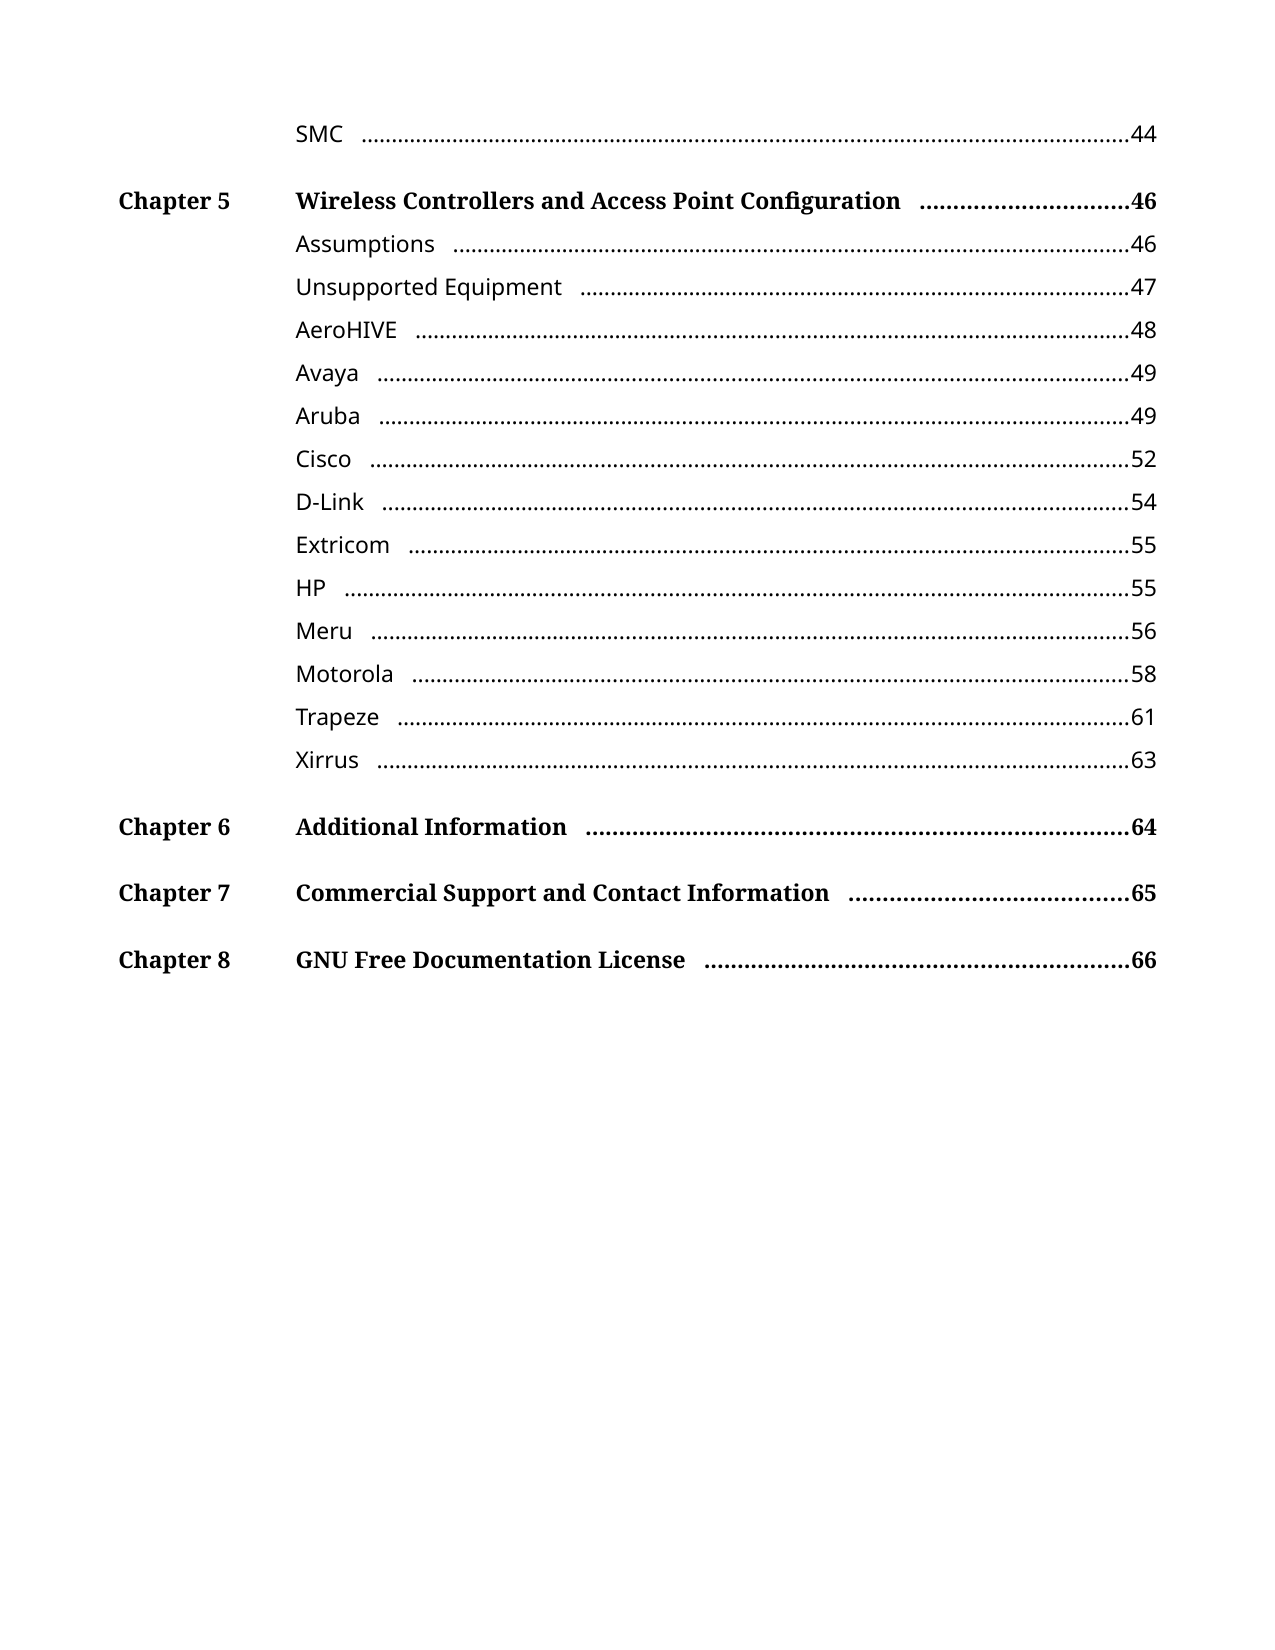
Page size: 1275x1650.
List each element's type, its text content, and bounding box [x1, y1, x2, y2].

text Chapter 7 Commercial Support and Contact Information 65 [118, 877, 1157, 909]
text Motorola 58 [295, 658, 1157, 689]
text SMC 44 [295, 118, 1157, 149]
text Xirrus 63 [295, 744, 1157, 775]
text Assumptions 46 [295, 228, 1157, 259]
text Unsupported Equipment 47 [295, 271, 1157, 302]
text Aruba 49 [295, 400, 1157, 431]
text Meru 56 [295, 615, 1157, 646]
text Chapter 6 Additional Information 64 [118, 811, 1157, 842]
text HP 55 [295, 572, 1157, 603]
text D-Link 54 [295, 486, 1157, 517]
text AeroHIVE 48 [295, 314, 1157, 345]
text Chapter 5 Wireless Controllers and Access Point Configuration 46 [118, 185, 1157, 216]
text Cisco 52 [295, 443, 1157, 474]
text Extricom 55 [295, 529, 1157, 560]
text Chapter 8 GNU Free Documentation License 66 [118, 944, 1157, 975]
text Avaya 49 [295, 357, 1157, 388]
text Trapeze 61 [295, 701, 1157, 732]
